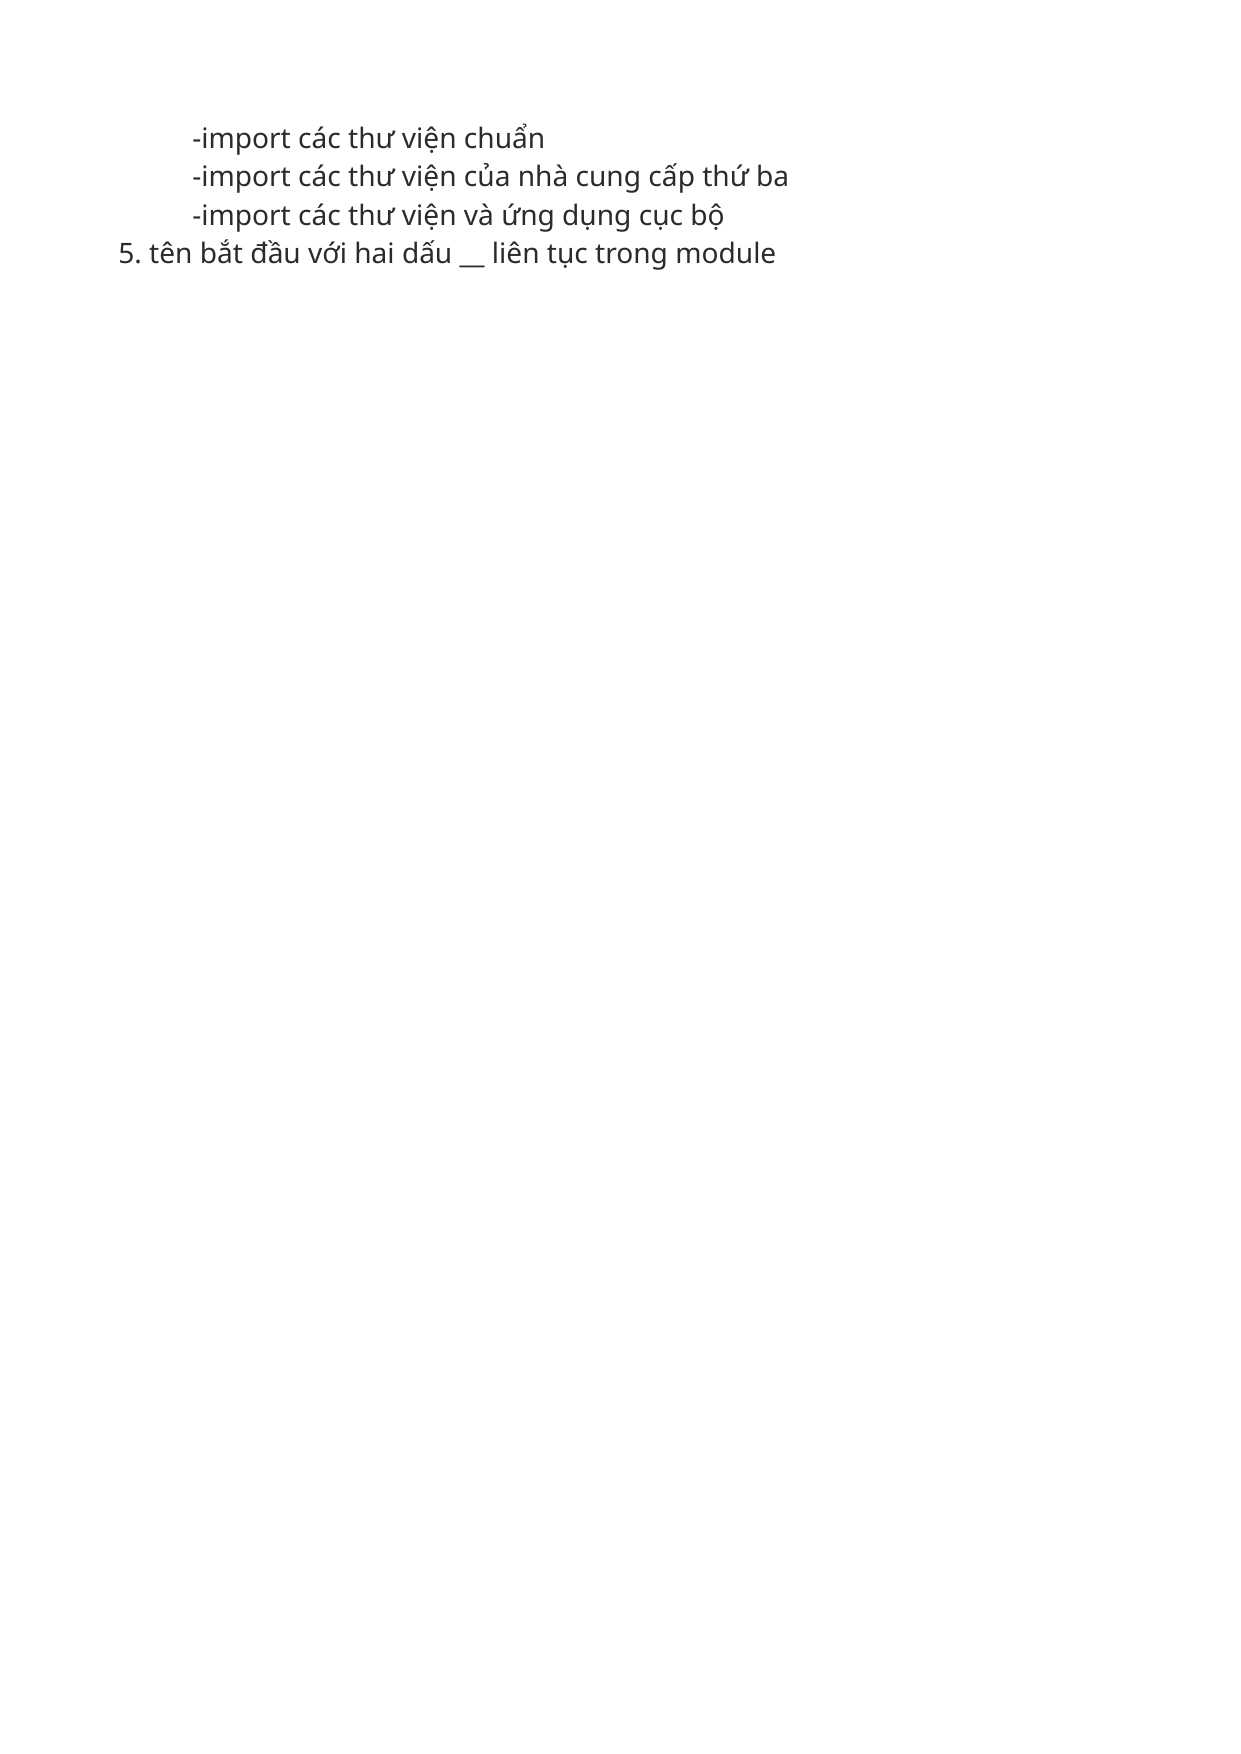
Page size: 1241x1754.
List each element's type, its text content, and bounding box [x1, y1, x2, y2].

text -import các thư viện chuẩn [118, 118, 1122, 156]
text -import các thư viện và ứng dụng cục bộ [118, 195, 1122, 233]
text 5. tên bắt đầu với hai dấu __ liên tục trong module [118, 233, 1122, 271]
text -import các thư viện của nhà cung cấp thứ ba [118, 156, 1122, 195]
